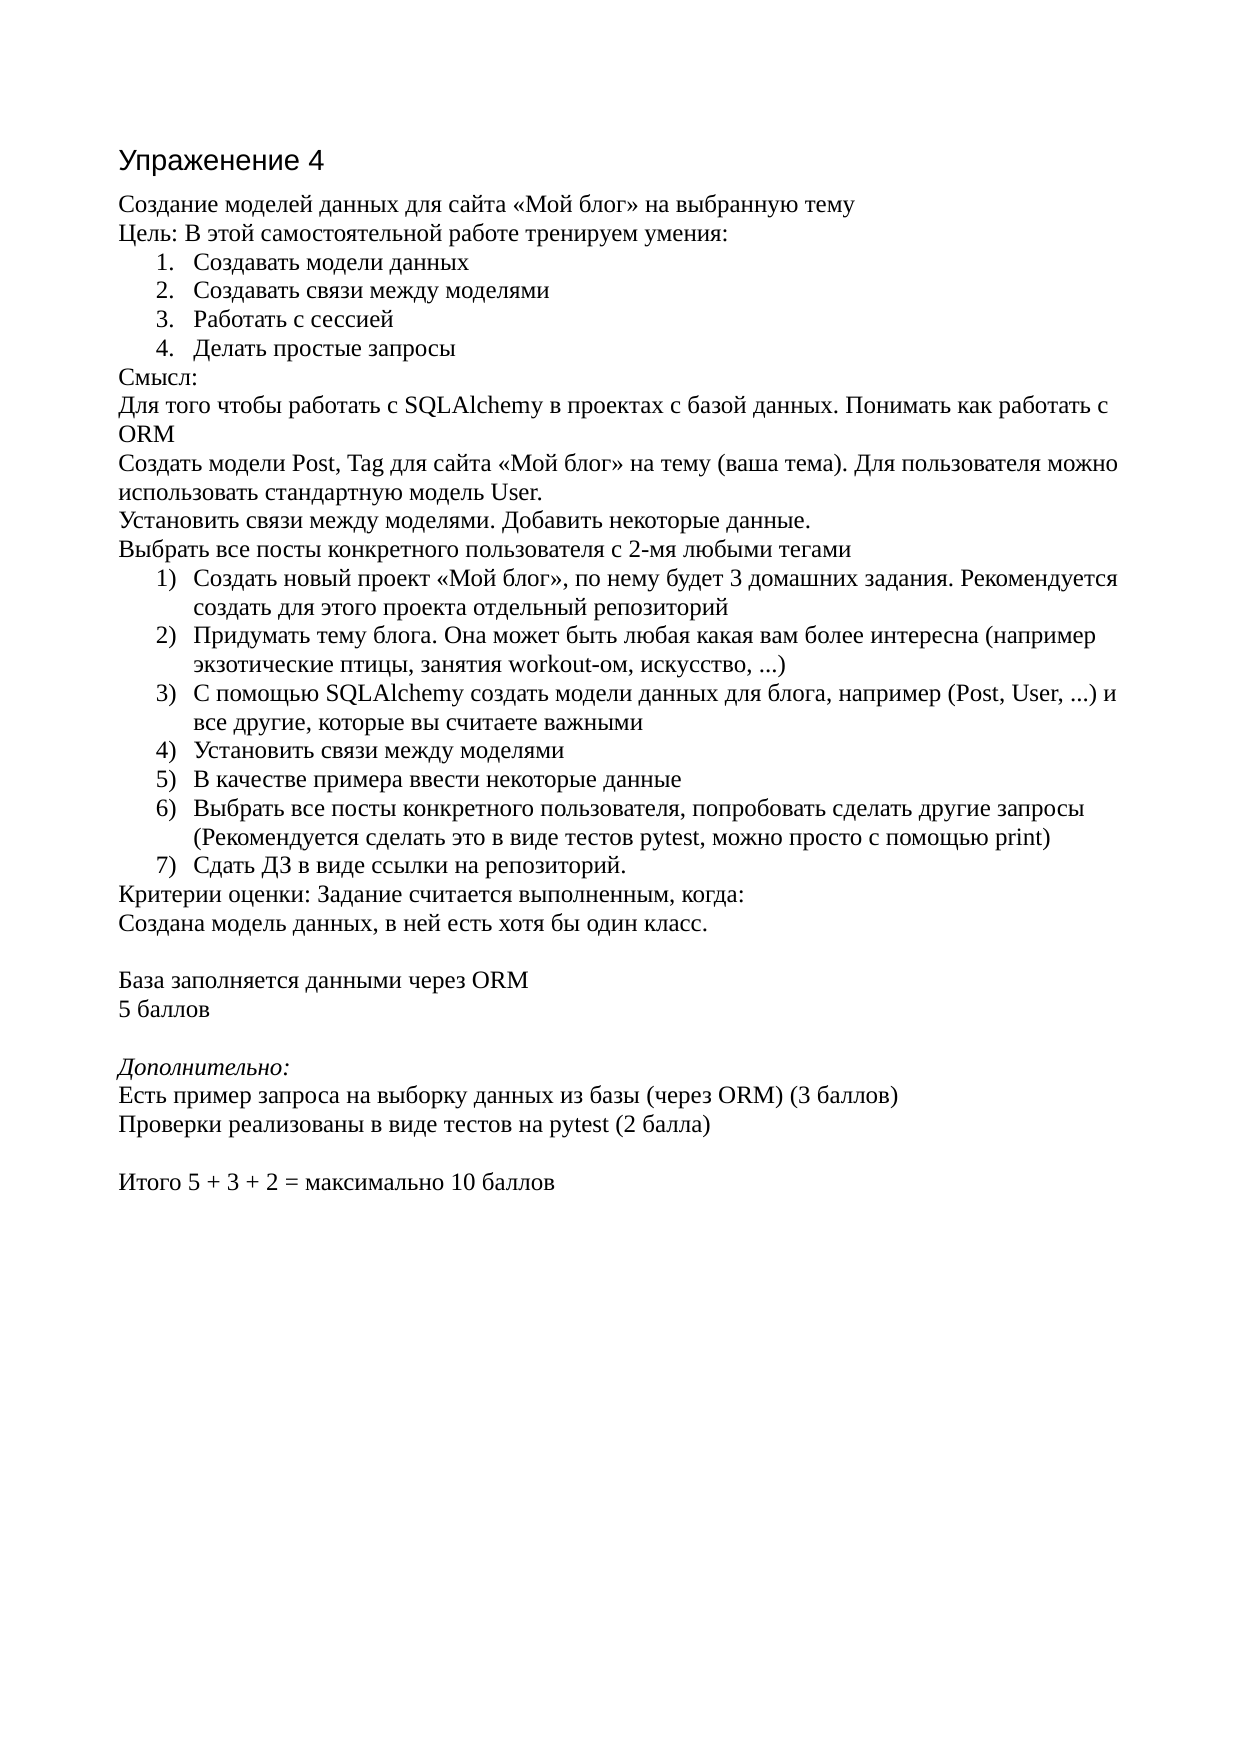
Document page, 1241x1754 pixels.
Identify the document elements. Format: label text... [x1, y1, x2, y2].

text Создана модель данных, в ней есть хотя бы один класс. [118, 908, 1122, 937]
list Выбрать все посты конкретного пользователя, попробовать сделать другие запросы (Рекомендуется сделать это в виде тестов pytest, можно просто с помощью print) [156, 793, 1122, 850]
text Смысл: [118, 362, 1122, 390]
text Выбрать все посты конкретного пользователя с 2-мя любыми тегами [118, 534, 1122, 563]
list Сдать ДЗ в виде ссылки на репозиторий. [156, 850, 1122, 879]
text Создание моделей данных для сайта «Мой блог» на выбранную тему [118, 189, 1122, 218]
list С помощью SQLAlchemy создать модели данных для блога, например (Post, User, ...) и все другие, которые вы считаете важными [156, 678, 1122, 735]
list Работать с сессией [156, 304, 1122, 333]
text Цель: В этой самостоятельной работе тренируем умения: [118, 218, 1122, 247]
list В качестве примера ввести некоторые данные [156, 764, 1122, 793]
list Установить связи между моделями [156, 735, 1122, 764]
subtitle Упраженение 4 [118, 143, 1122, 177]
text Дополнительно: [118, 1052, 1122, 1080]
text 5 баллов [118, 994, 1122, 1023]
text База заполняется данными через ORM [118, 965, 1122, 994]
text Установить связи между моделями. Добавить некоторые данные. [118, 505, 1122, 534]
text Для того чтобы работать с SQLAlchemy в проектах с базой данных. Понимать как работать с ORM [118, 390, 1122, 448]
list Создавать связи между моделями [156, 275, 1122, 304]
list Делать простые запросы [156, 333, 1122, 362]
text Критерии оценки: Задание считается выполненным, когда: [118, 879, 1122, 908]
text Создать модели Post, Tag для сайта «Мой блог» на тему (ваша тема). Для пользователя можно использовать стандартную модель User. [118, 448, 1122, 505]
text Итого 5 + 3 + 2 = максимально 10 баллов [118, 1167, 1122, 1195]
text Есть пример запроса на выборку данных из базы (через ORM) (3 баллов) [118, 1080, 1122, 1109]
text Проверки реализованы в виде тестов на pytest (2 балла) [118, 1109, 1122, 1138]
list Создать новый проект «Мой блог», по нему будет 3 домашних задания. Рекомендуется создать для этого проекта отдельный репозиторий [156, 563, 1122, 620]
list Создавать модели данных [156, 247, 1122, 275]
list Придумать тему блога. Она может быть любая какая вам более интересна (например экзотические птицы, занятия workout-ом, искусство, ...) [156, 620, 1122, 678]
